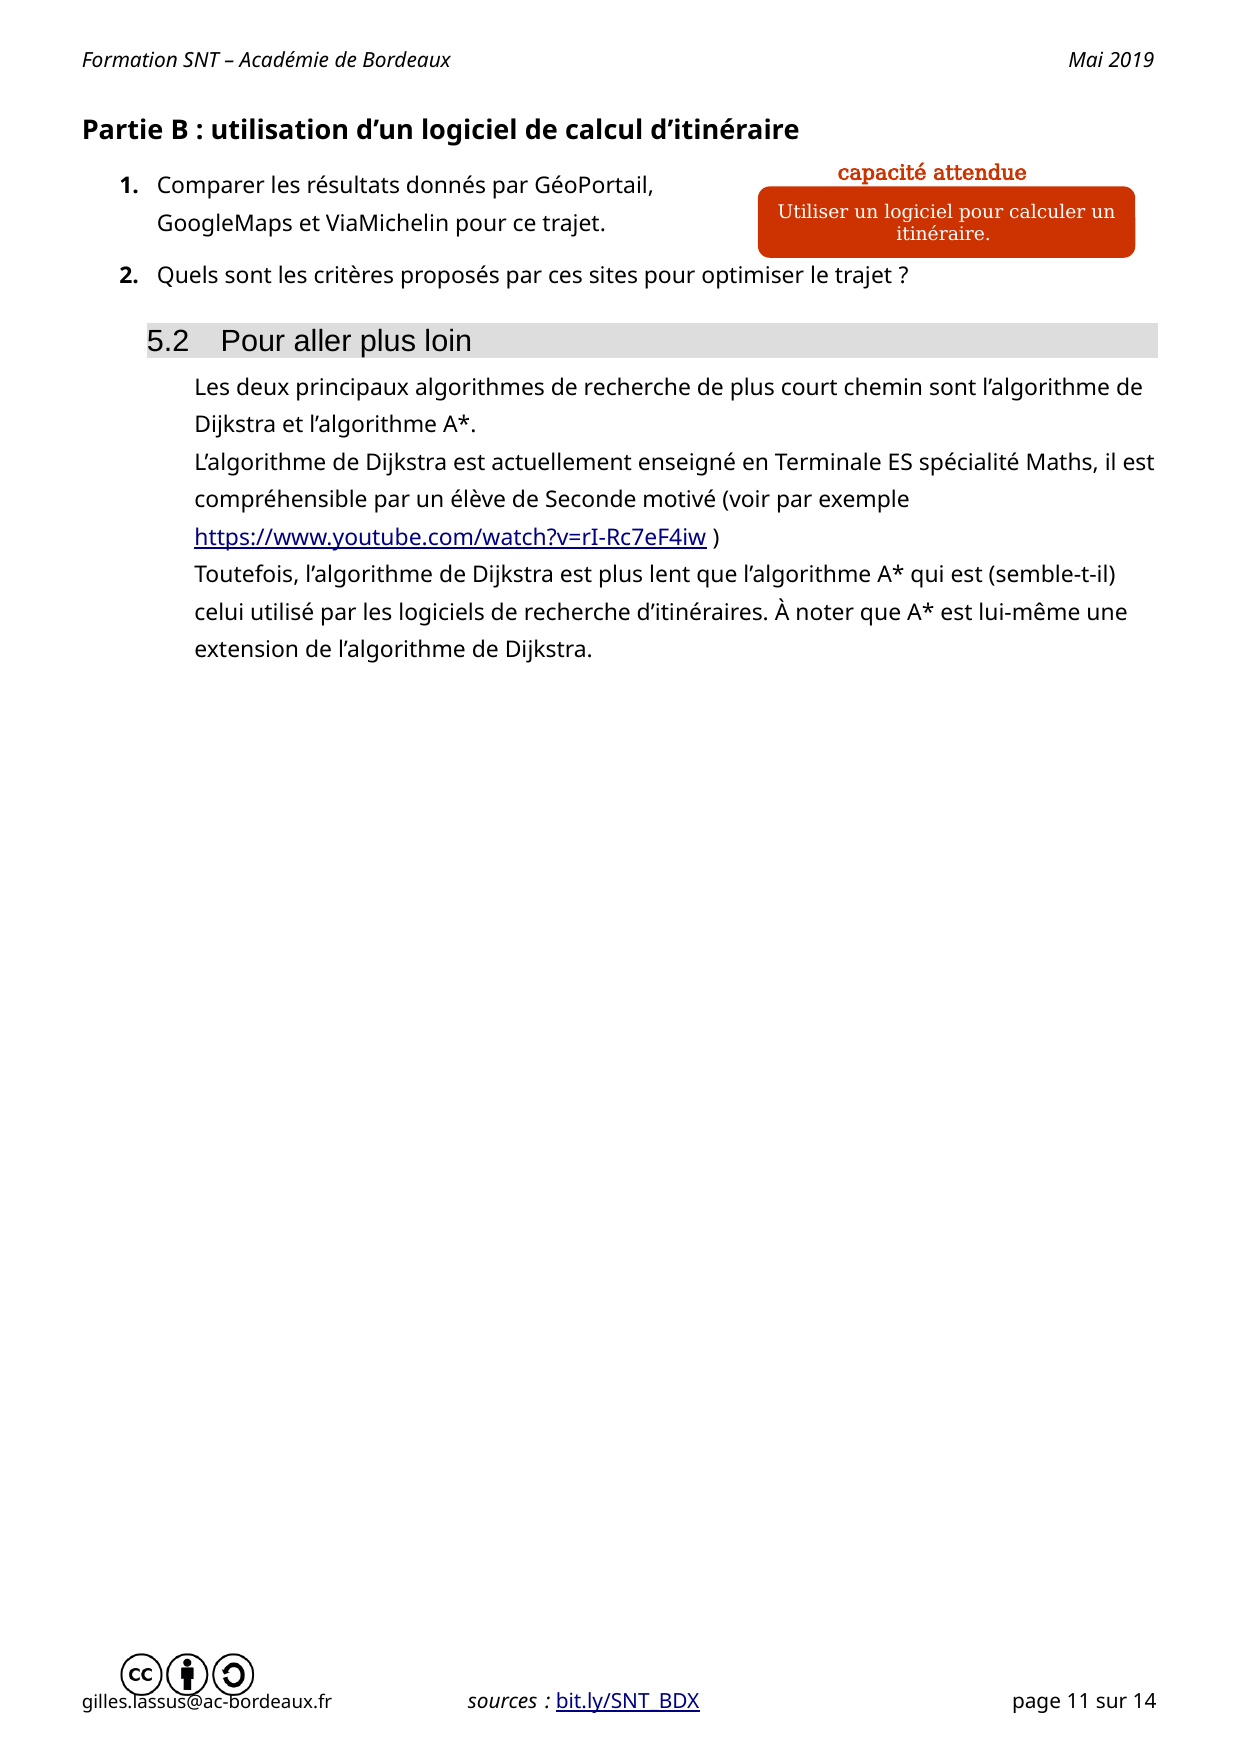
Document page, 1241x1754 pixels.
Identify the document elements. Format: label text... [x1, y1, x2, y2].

subtitle Pour aller plus loin [147, 323, 1158, 358]
list Les deux principaux algorithmes de recherche de plus court chemin sont l’algorithme de Dijkstra et l’algorithme A*. L’algorithme de Dijkstra est actuellement enseigné en Terminale ES spécialité Maths, il est compréhensible par un élève de Seconde motivé (voir par exemple https://www.youtube.com/watch?v=rI-Rc7eF4iw ) Toutefois, l’algorithme de Dijkstra est plus lent que l’algorithme A* qui est (semble-t-il) celui utilisé par les logiciels de recherche d’itinéraires. À noter que A* est lui-même une extension de l’algorithme de Dijkstra. [157, 370, 1158, 664]
list Quels sont les critères proposés par ces sites pour optimiser le trajet ? [119, 259, 1158, 290]
text Partie B : utilisation d’un logiciel de calcul d’itinéraire [82, 111, 1158, 147]
list Comparer les résultats donnés par GéoPortail, GoogleMaps et ViaMichelin pour ce trajet. [119, 169, 1158, 238]
picture [118, 1651, 255, 1698]
